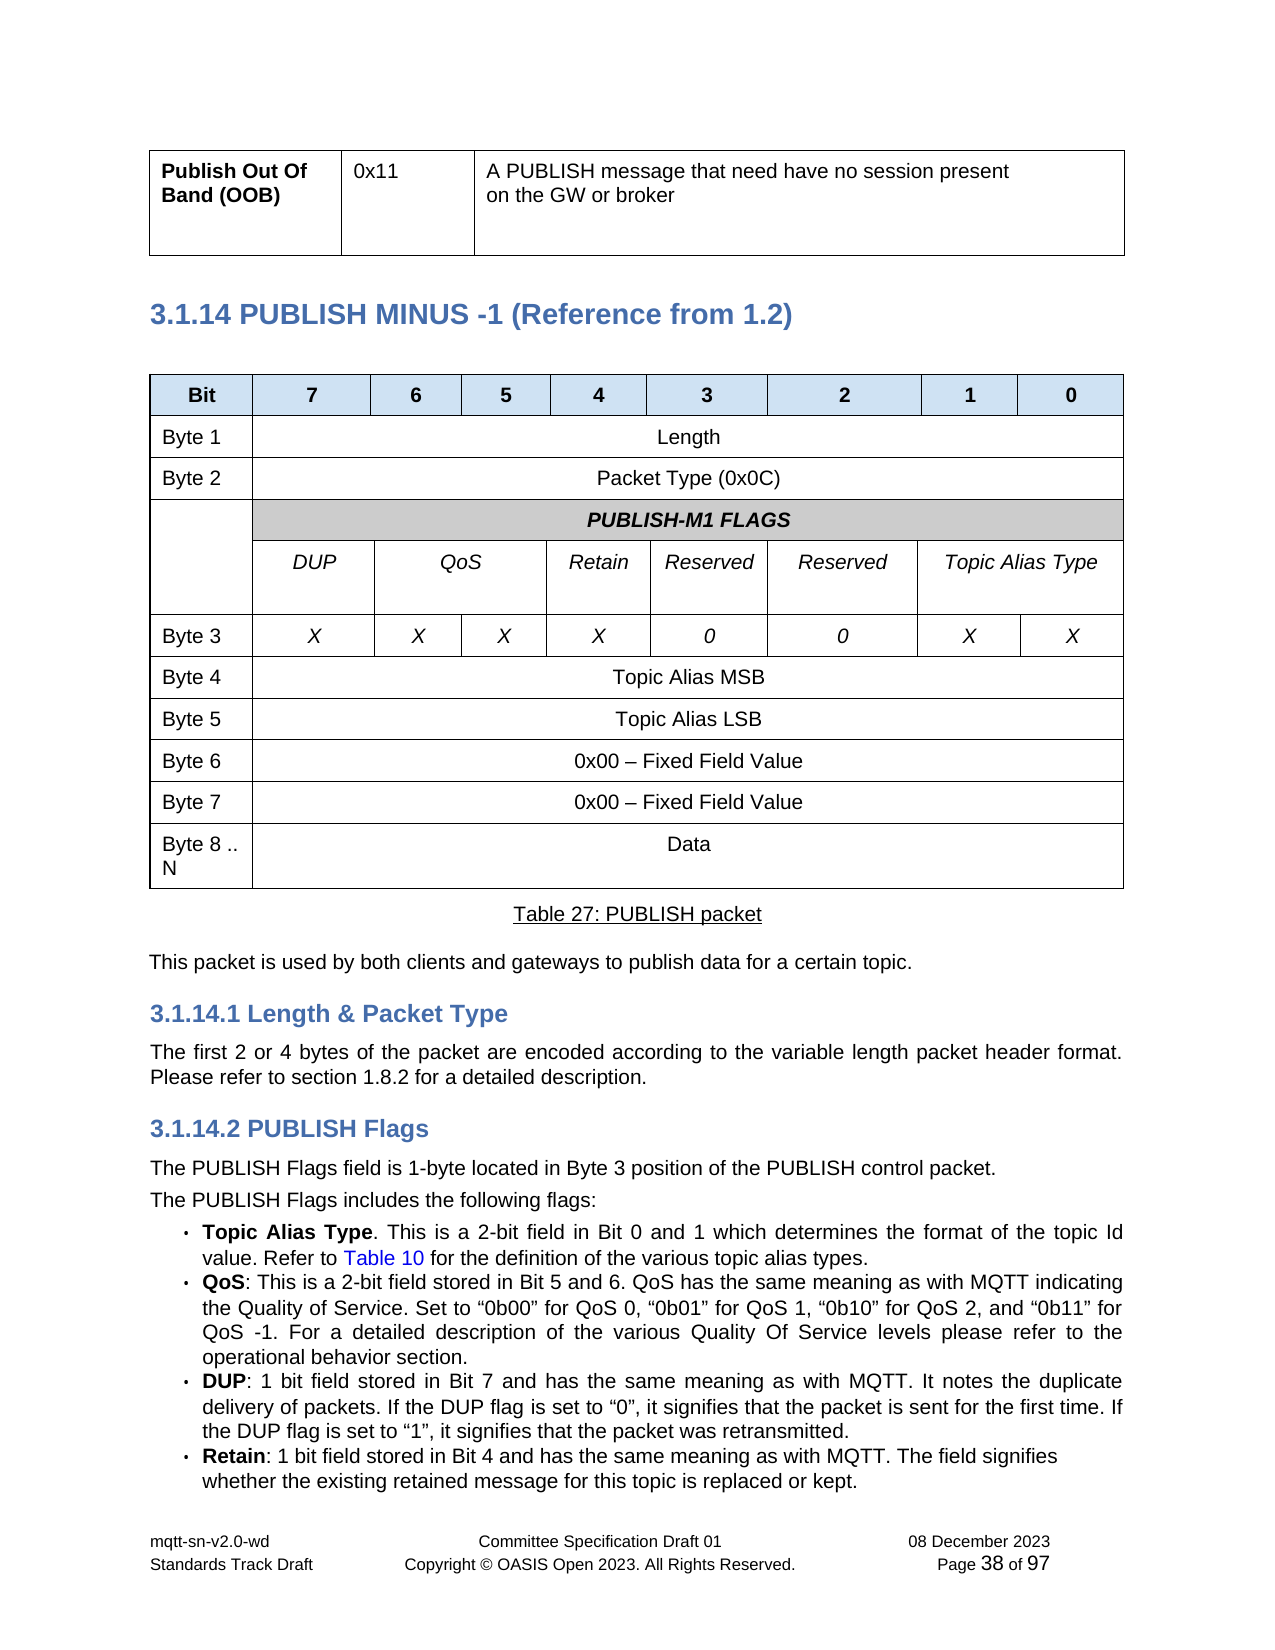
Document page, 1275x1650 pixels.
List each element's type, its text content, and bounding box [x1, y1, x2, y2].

table_cell X [462, 615, 546, 656]
table_cell Length [253, 416, 1123, 457]
table_cell 0x00 – Fixed Field Value [253, 782, 1123, 822]
table_cell Byte 5 [151, 699, 252, 739]
table_cell 0x00 – Fixed Field Value [253, 740, 1123, 781]
table_cell Data [253, 824, 1123, 888]
table_cell [151, 500, 252, 614]
table_cell Byte 3 [151, 615, 252, 656]
subtitle 3.1.14 PUBLISH MINUS -1 (Reference from 1.2) [150, 297, 1125, 330]
text This packet is used by both clients and gateways to publish data for a certain topic. [148, 950, 1124, 974]
table_header 7 [253, 375, 370, 415]
table_cell Byte 6 [151, 740, 252, 781]
text The PUBLISH Flags includes the following flags: [150, 1188, 1124, 1212]
table_header 3 [647, 375, 767, 415]
table_cell Topic Alias LSB [253, 699, 1123, 739]
table_cell Publish Out Of Band (OOB) [150, 151, 341, 255]
table_header Bit [151, 375, 252, 415]
table_cell 0x11 [342, 151, 474, 255]
table_cell A PUBLISH message that need have no session present on the GW or broker [475, 151, 1124, 255]
table_cell Reserved [768, 541, 917, 614]
table_header 6 [371, 375, 461, 415]
table_cell Reserved [651, 541, 767, 614]
table_cell Retain [547, 541, 650, 614]
text Table 27: PUBLISH packet [150, 902, 1125, 926]
table_cell Byte 4 [151, 657, 252, 697]
table_cell Byte 7 [151, 782, 252, 822]
table_cell X [547, 615, 650, 656]
table_cell Topic Alias MSB [253, 657, 1123, 697]
subtitle 3.1.14.1 Length & Packet Type [150, 999, 1124, 1028]
table_header 1 [922, 375, 1017, 415]
list Topic Alias Type. This is a 2-bit field in Bit 0 and 1 which determines the format of the topic Id value. Refer to Table 10 for the definition of the various topic alias types. [181, 1220, 1124, 1269]
table_cell Byte 2 [151, 458, 252, 498]
table_cell X [1021, 615, 1123, 656]
table_cell 0 [651, 615, 767, 656]
table_cell Packet Type (0x0C) [253, 458, 1123, 498]
table_cell Byte 1 [151, 416, 252, 457]
table_cell X [918, 615, 1020, 656]
subtitle 3.1.14.2 PUBLISH Flags [150, 1114, 1124, 1143]
list Retain: 1 bit field stored in Bit 4 and has the same meaning as with MQTT. The field signifies whether the existing retained message for this topic is replaced or kept. [181, 1444, 1124, 1493]
table_cell 0 [768, 615, 917, 656]
table_cell QoS [375, 541, 546, 614]
table_cell X [253, 615, 374, 656]
table_cell DUP [253, 541, 374, 614]
list DUP: 1 bit field stored in Bit 7 and has the same meaning as with MQTT. It notes the duplicate delivery of packets. If the DUP flag is set to “0”, it signifies that the packet is sent for the first time. If the DUP flag is set to “1”, it signifies that the packet was retransmitted. [181, 1369, 1124, 1443]
list QoS: This is a 2-bit field stored in Bit 5 and 6. QoS has the same meaning as with MQTT indicating the Quality of Service. Set to “0b00” for QoS 0, “0b01” for QoS 1, “0b10” for QoS 2, and “0b11” for QoS -1. For a detailed description of the various Quality Of Service levels please refer to the operational behavior section. [181, 1270, 1124, 1369]
table_header 2 [768, 375, 921, 415]
table_cell Topic Alias Type [918, 541, 1123, 614]
table_header 4 [551, 375, 646, 415]
text The PUBLISH Flags field is 1-byte located in Byte 3 position of the PUBLISH control packet. [150, 1156, 1124, 1179]
table_header 0 [1018, 375, 1123, 415]
table_cell PUBLISH-M1 FLAGS [253, 500, 1123, 540]
table_cell X [375, 615, 461, 656]
text The first 2 or 4 bytes of the packet are encoded according to the variable length packet header format. Please refer to section 1.8.2 for a detailed description. [150, 1040, 1124, 1089]
table_header 5 [462, 375, 550, 415]
table_cell Byte 8 .. N [151, 824, 252, 888]
